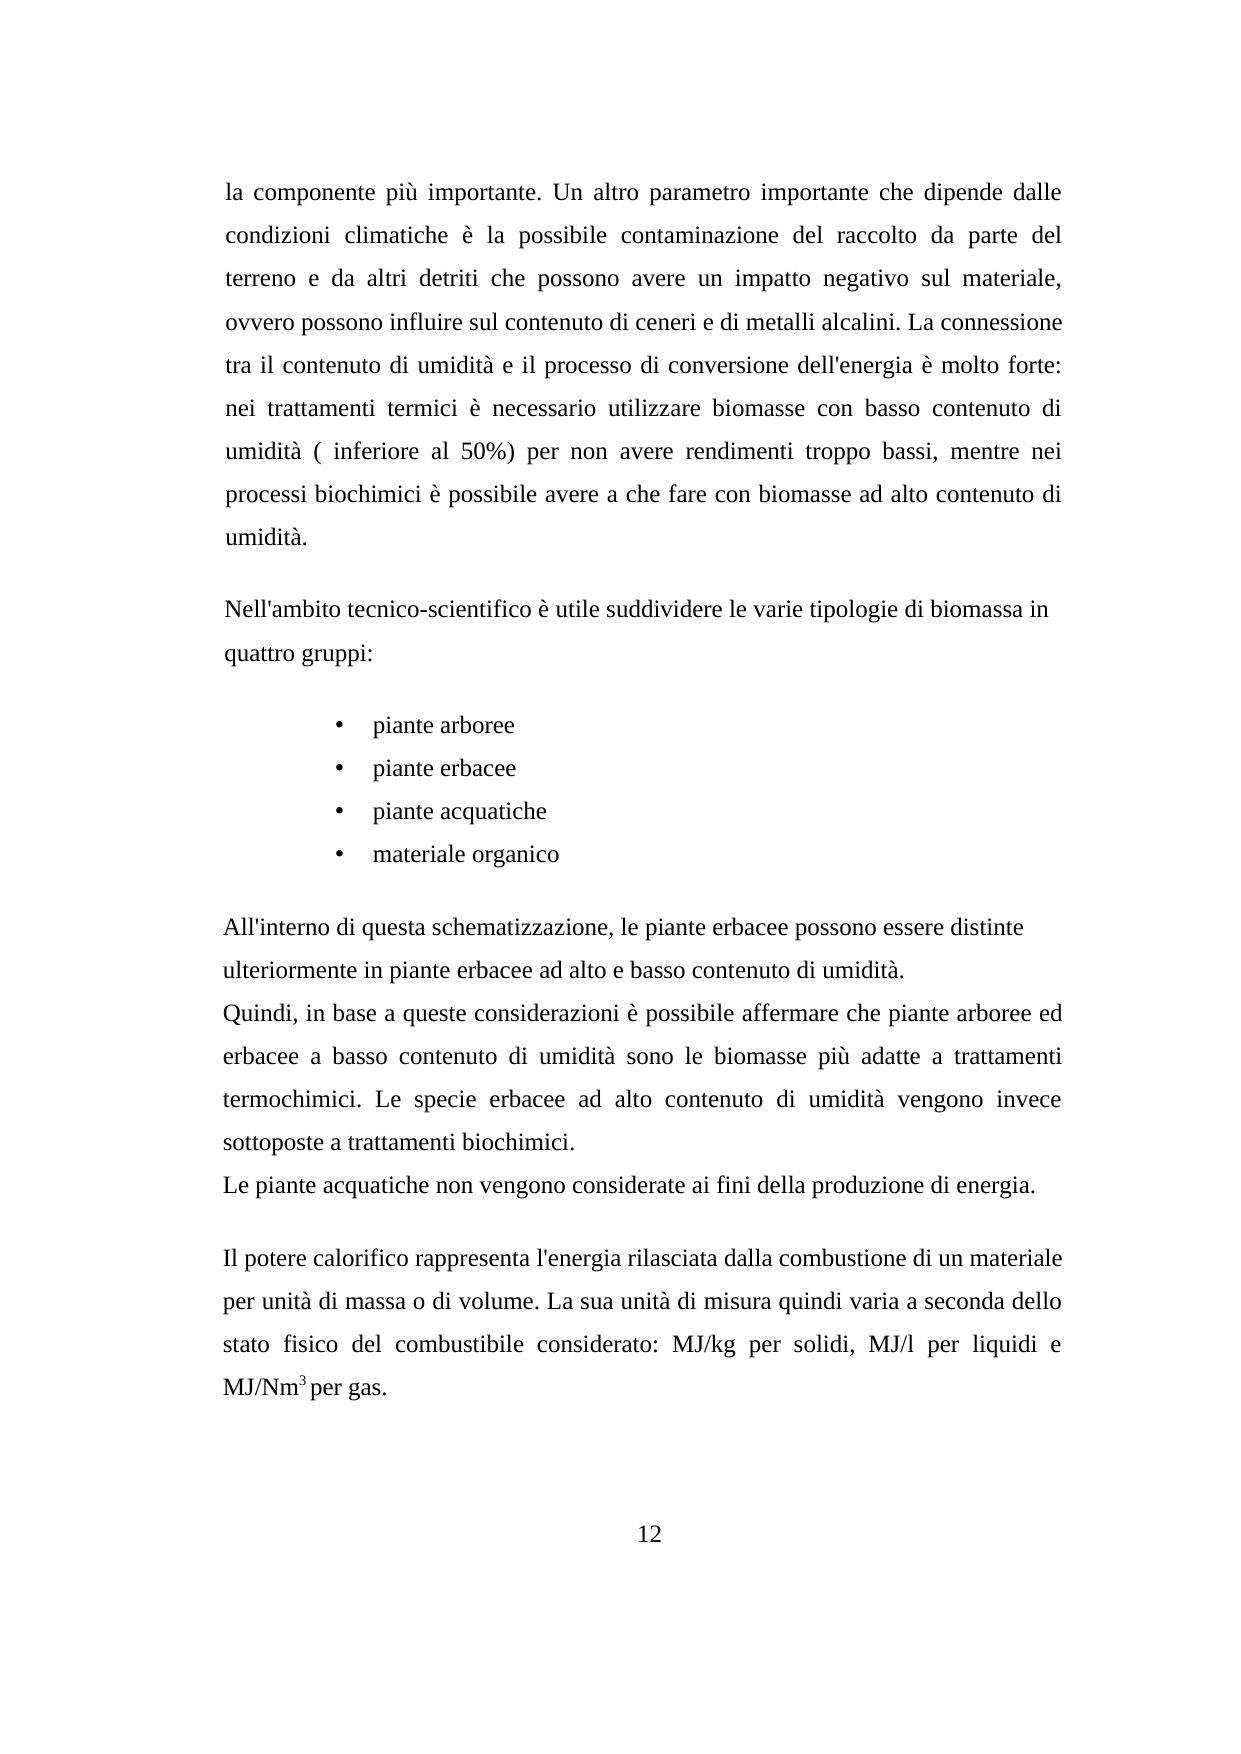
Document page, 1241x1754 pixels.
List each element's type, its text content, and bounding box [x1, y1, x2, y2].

list Quindi, in base a queste considerazioni è possibile affermare che piante arboree ed erbacee a basso contenuto di umidità sono le biomasse più adatte a trattamenti termochimici. Le specie erbacee ad alto contenuto di umidità vengono invece sottoposte a trattamenti biochimici. [185, 998, 1063, 1156]
list piante erbacee [335, 753, 1063, 782]
list Nell'ambito tecnico-scientifico è utile suddividere le varie tipologie di biomassa in quattro gruppi: [187, 594, 1063, 666]
list Il potere calorifico rappresenta l'energia rilasciata dalla combustione di un materiale per unità di massa o di volume. La sua unità di misura quindi varia a seconda dello stato fisico del combustibile considerato: MJ/kg per solidi, MJ/l per liquidi e MJ/Nm3 per gas. [185, 1243, 1063, 1401]
list piante acquatiche [335, 796, 1063, 825]
list materiale organico [335, 839, 1063, 868]
list piante arboree [335, 710, 1063, 739]
list la componente più importante. Un altro parametro importante che dipende dalle condizioni climatiche è la possibile contaminazione del raccolto da parte del terreno e da altri detriti che possono avere un impatto negativo sul materiale, ovvero possono influire sul contenuto di ceneri e di metalli alcalini. La connessione tra il contenuto di umidità e il processo di conversione dell'energia è molto forte: nei trattamenti termici è necessario utilizzare biomasse con basso contenuto di umidità ( inferiore al 50%) per non avere rendimenti troppo bassi, mentre nei processi biochimici è possibile avere a che fare con biomasse ad alto contenuto di umidità. [188, 177, 1063, 551]
list All'interno di questa schematizzazione, le piante erbacee possono essere distinte ulteriormente in piante erbacee ad alto e basso contenuto di umidità. [185, 912, 1063, 983]
list Le piante acquatiche non vengono considerate ai fini della produzione di energia. [185, 1170, 1063, 1199]
